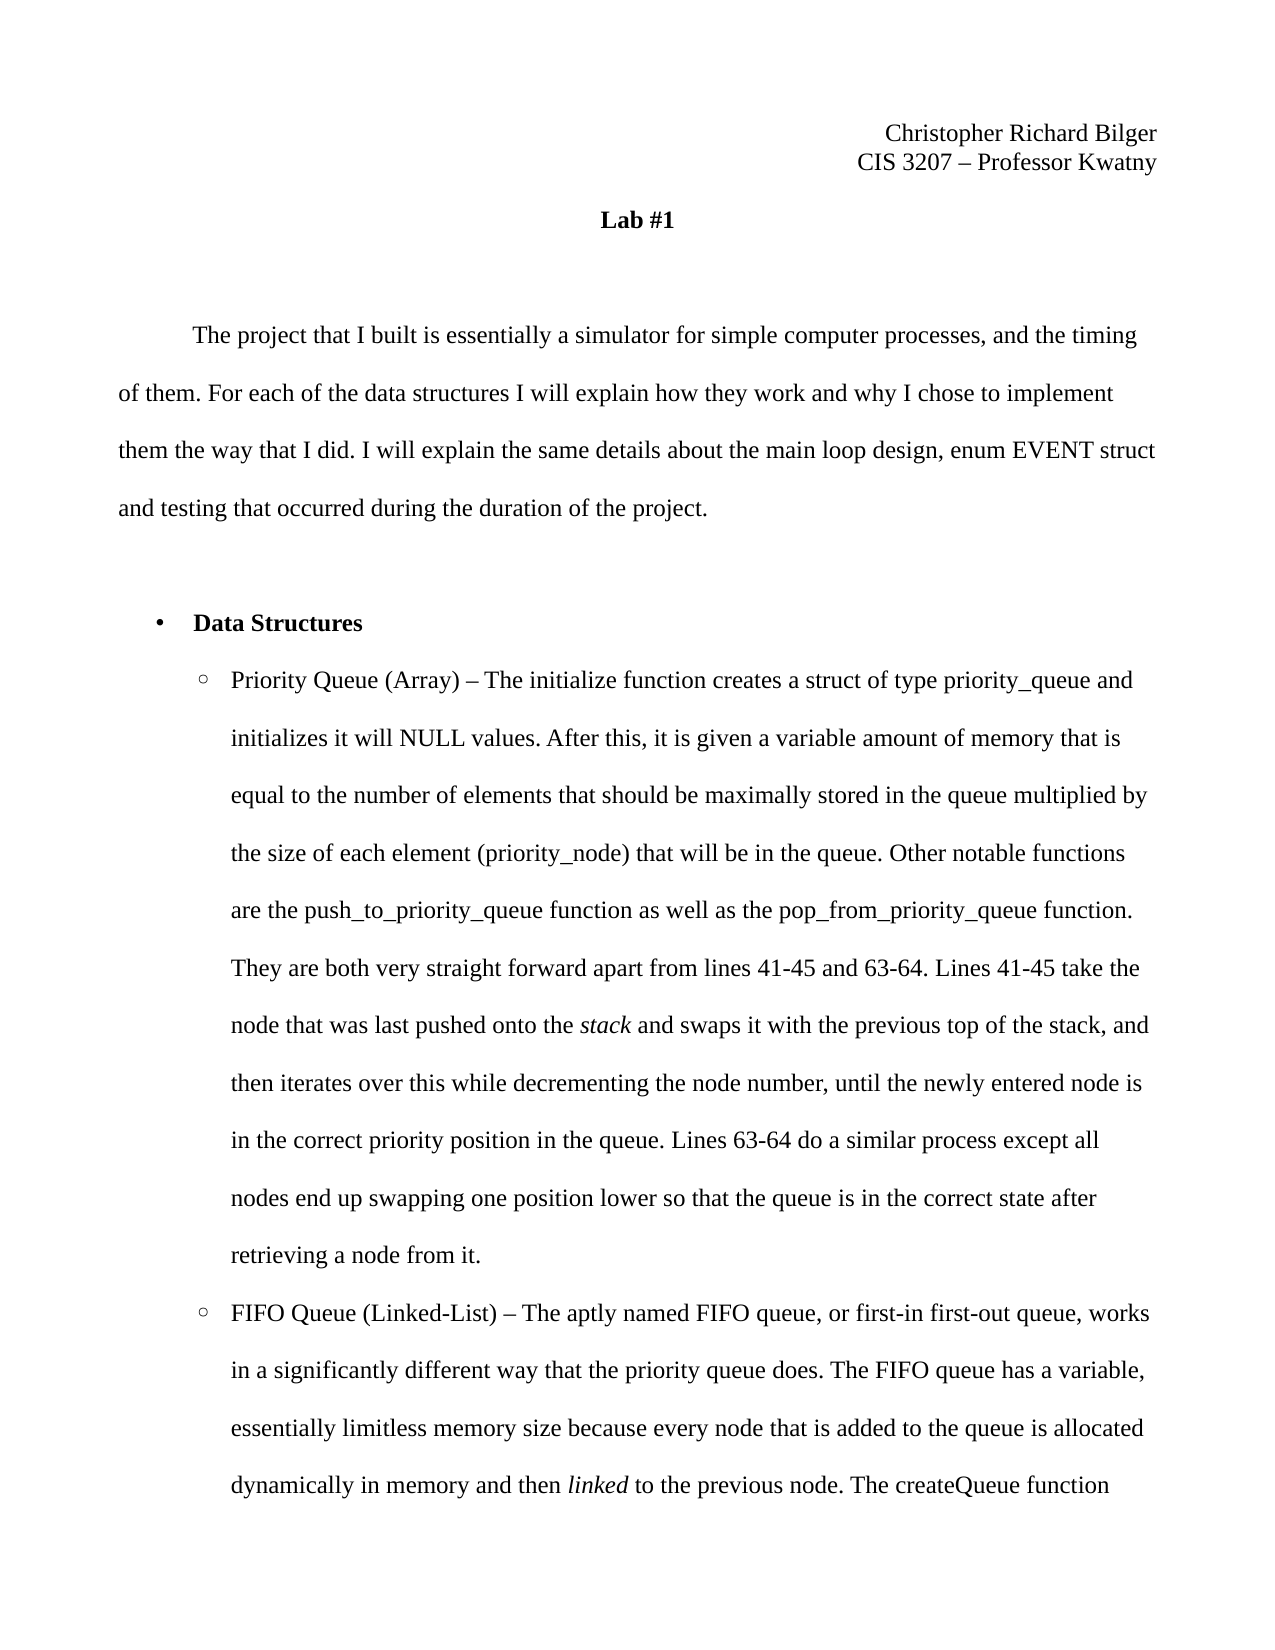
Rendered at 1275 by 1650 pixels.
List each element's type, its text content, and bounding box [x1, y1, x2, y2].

list Priority Queue (Array) – The initialize function creates a struct of type priority_queue and initializes it will NULL values. After this, it is given a variable amount of memory that is equal to the number of elements that should be maximally stored in the queue multiplied by the size of each element (priority_node) that will be in the queue. Other notable functions are the push_to_priority_queue function as well as the pop_from_priority_queue function. They are both very straight forward apart from lines 41-45 and 63-64. Lines 41-45 take the node that was last pushed onto the stack and swaps it with the previous top of the stack, and then iterates over this while decrementing the node number, until the newly entered node is in the correct priority position in the queue. Lines 63-64 do a similar process except all nodes end up swapping one position lower so that the queue is in the correct state after retrieving a node from it. [193, 665, 1157, 1269]
text The project that I built is essentially a simulator for simple computer processes, and the timing of them. For each of the data structures I will explain how they work and why I chose to implement them the way that I did. I will explain the same details about the main loop design, enum EVENT struct and testing that occurred during the duration of the project. [118, 320, 1157, 521]
list Data Structures [156, 608, 1157, 636]
text Lab #1 [118, 205, 1157, 234]
list FIFO Queue (Linked-List) – The aptly named FIFO queue, or first-in first-out queue, works in a significantly different way that the priority queue does. The FIFO queue has a variable, essentially limitless memory size because every node that is added to the queue is allocated dynamically in memory and then linked to the previous node. The createQueue function [193, 1298, 1157, 1499]
